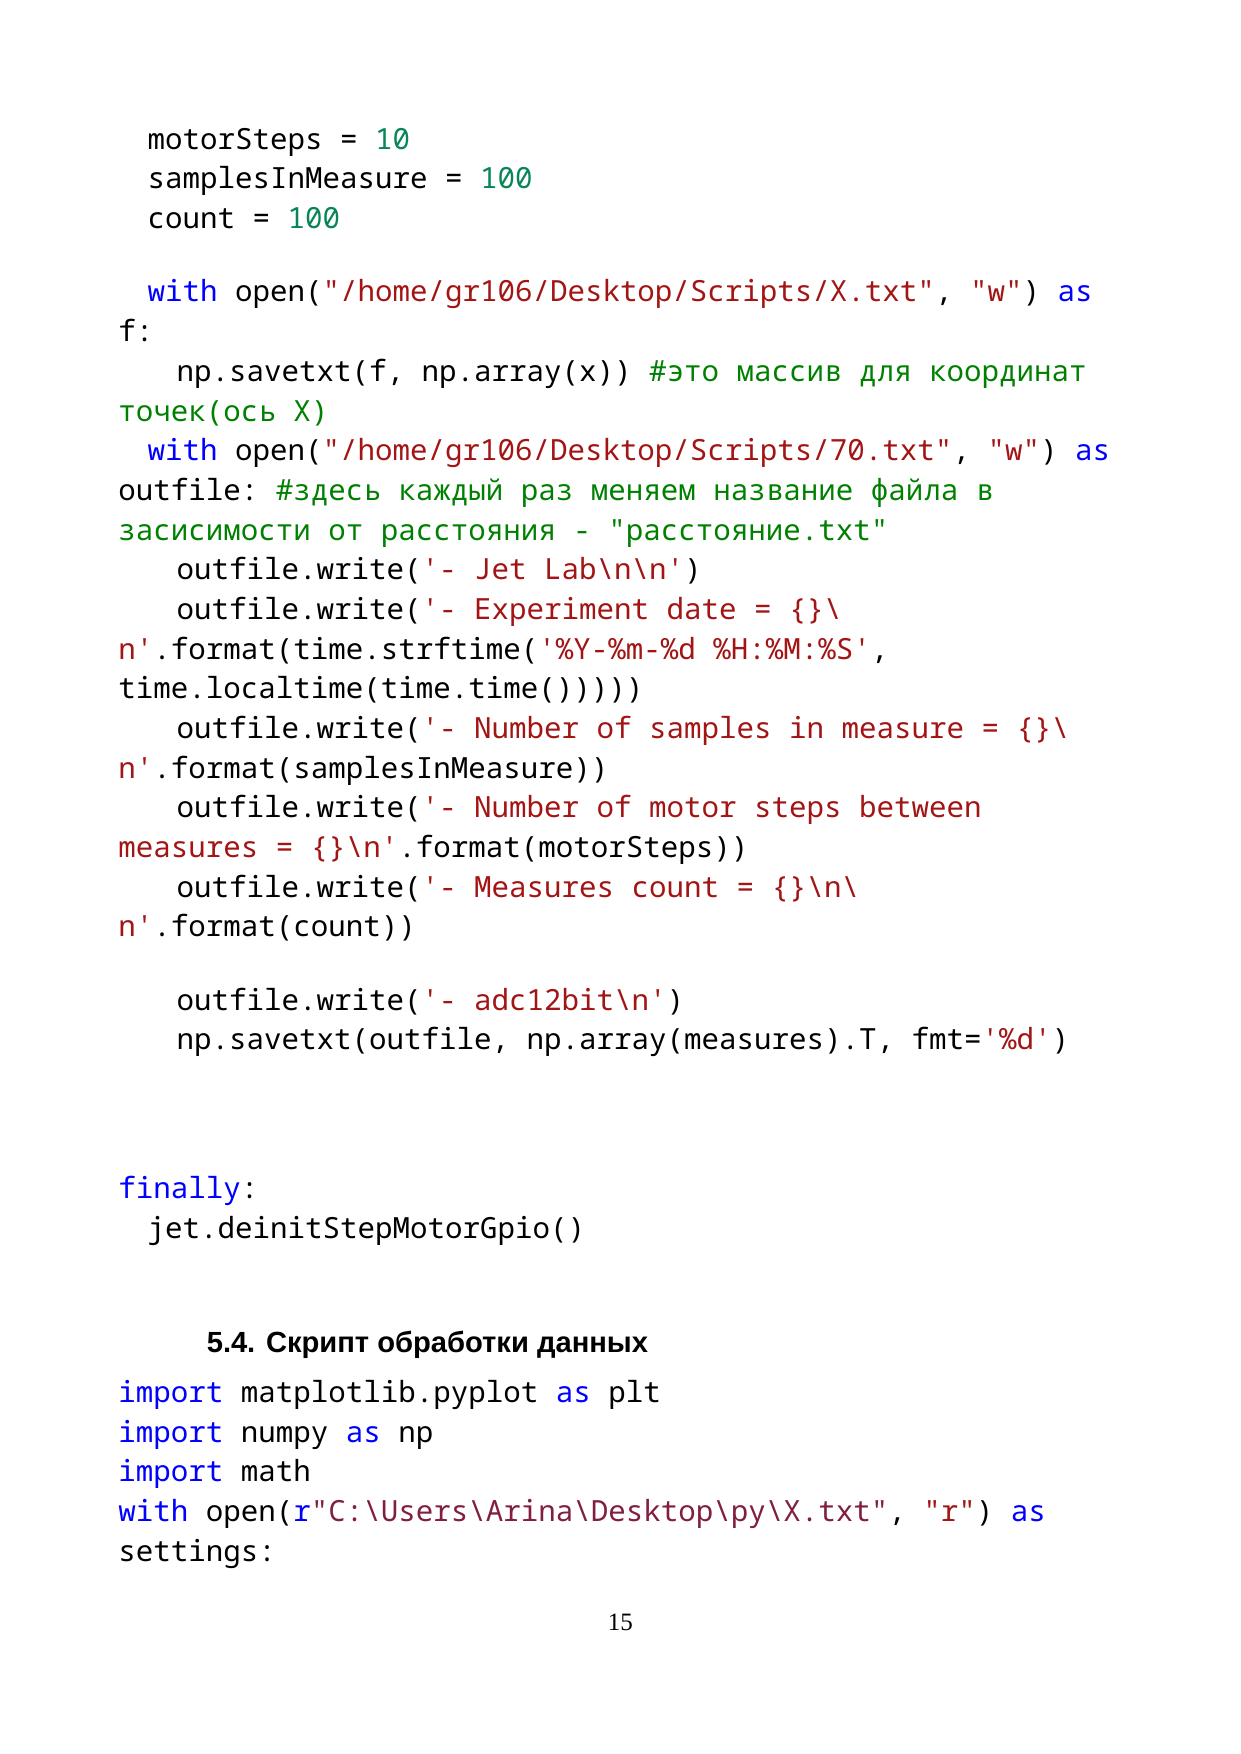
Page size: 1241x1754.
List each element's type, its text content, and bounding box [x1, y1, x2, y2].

text with open("/home/gr106/Desktop/Scripts/X.txt", "w") as f: [118, 271, 1122, 350]
text with open("/home/gr106/Desktop/Scripts/70.txt", "w") as outfile: #здесь каждый раз меняем название файла в засисимости от расстояния - "расстояние.txt" [118, 429, 1122, 548]
text np.savetxt(f, np.array(x)) #это массив для координат точек(ось X) [118, 350, 1122, 429]
text outfile.write('- Number of motor steps between measures = {}\n'.format(motorSteps)) [118, 787, 1122, 866]
text import math [118, 1451, 1122, 1490]
text motorSteps = 10 [118, 118, 1122, 158]
text outfile.write('- Measures count = {}\n\n'.format(count)) [118, 866, 1122, 945]
text samplesInMeasure = 100 [118, 158, 1122, 197]
text outfile.write('- Number of samples in measure = {}\n'.format(samplesInMeasure)) [118, 707, 1122, 787]
text np.savetxt(outfile, np.array(measures).T, fmt='%d') [118, 1019, 1122, 1058]
text with open(r"C:\Users\Arina\Desktop\py\X.txt", "r") as settings: [118, 1490, 1122, 1569]
text import numpy as np [118, 1411, 1122, 1451]
subtitle Скрипт обработки данных [148, 1325, 1093, 1359]
text count = 100 [118, 197, 1122, 237]
text jet.deinitStepMotorGpio() [118, 1207, 1122, 1247]
text import matplotlib.pyplot as plt [118, 1371, 1122, 1411]
text outfile.write('- Jet Lab\n\n') [118, 548, 1122, 588]
text outfile.write('- adc12bit\n') [118, 979, 1122, 1019]
text finally: [118, 1167, 1122, 1207]
text outfile.write('- Experiment date = {}\n'.format(time.strftime('%Y-%m-%d %H:%M:%S', time.localtime(time.time())))) [118, 588, 1122, 707]
